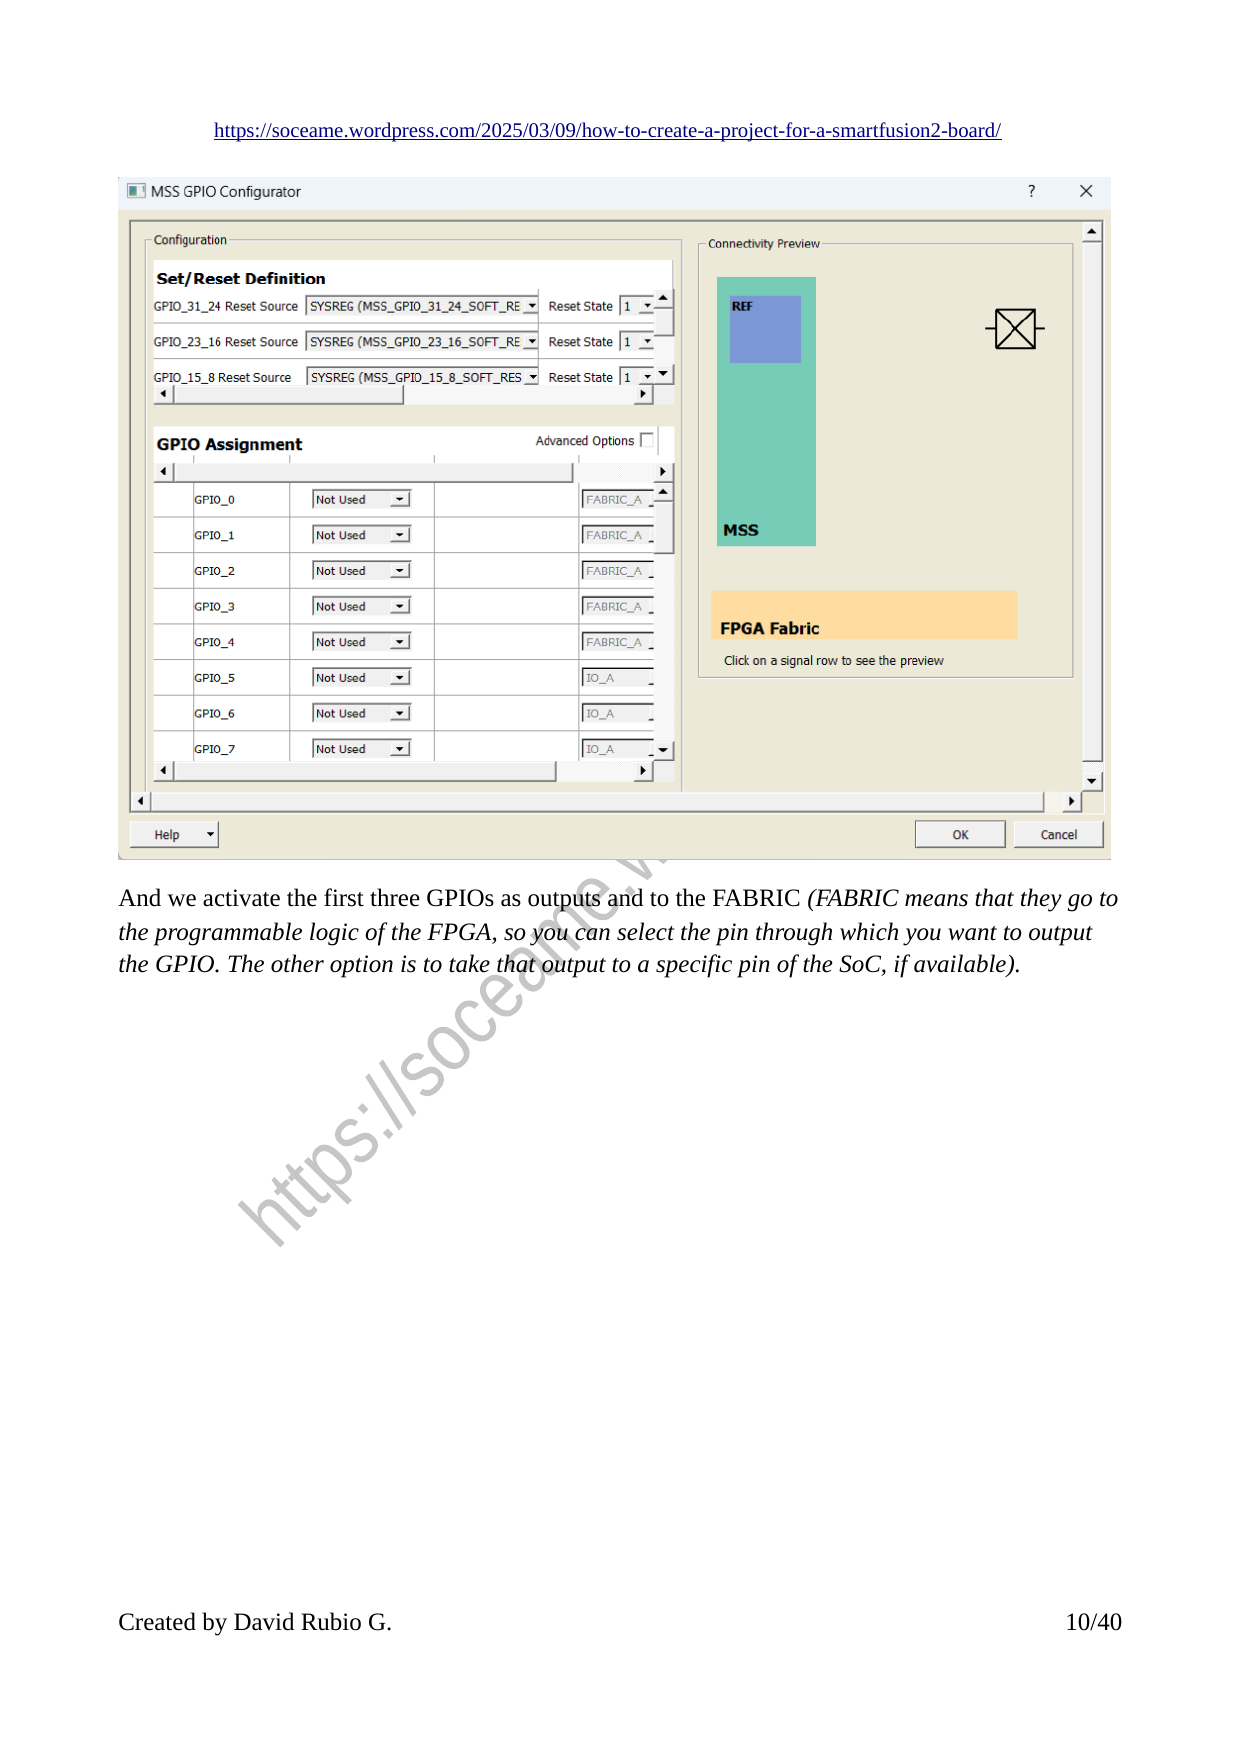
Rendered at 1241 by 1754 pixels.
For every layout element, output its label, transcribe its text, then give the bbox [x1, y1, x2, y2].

picture [118, 177, 1111, 860]
text And we activate the first three GPIOs as outputs and to the FABRIC (FABRIC means that they go to the programmable logic of the FPGA, so you can select the pin through which you want to output the GPIO. The other option is to take that output to a specific pin of the SoC, if available). [118, 883, 1122, 978]
